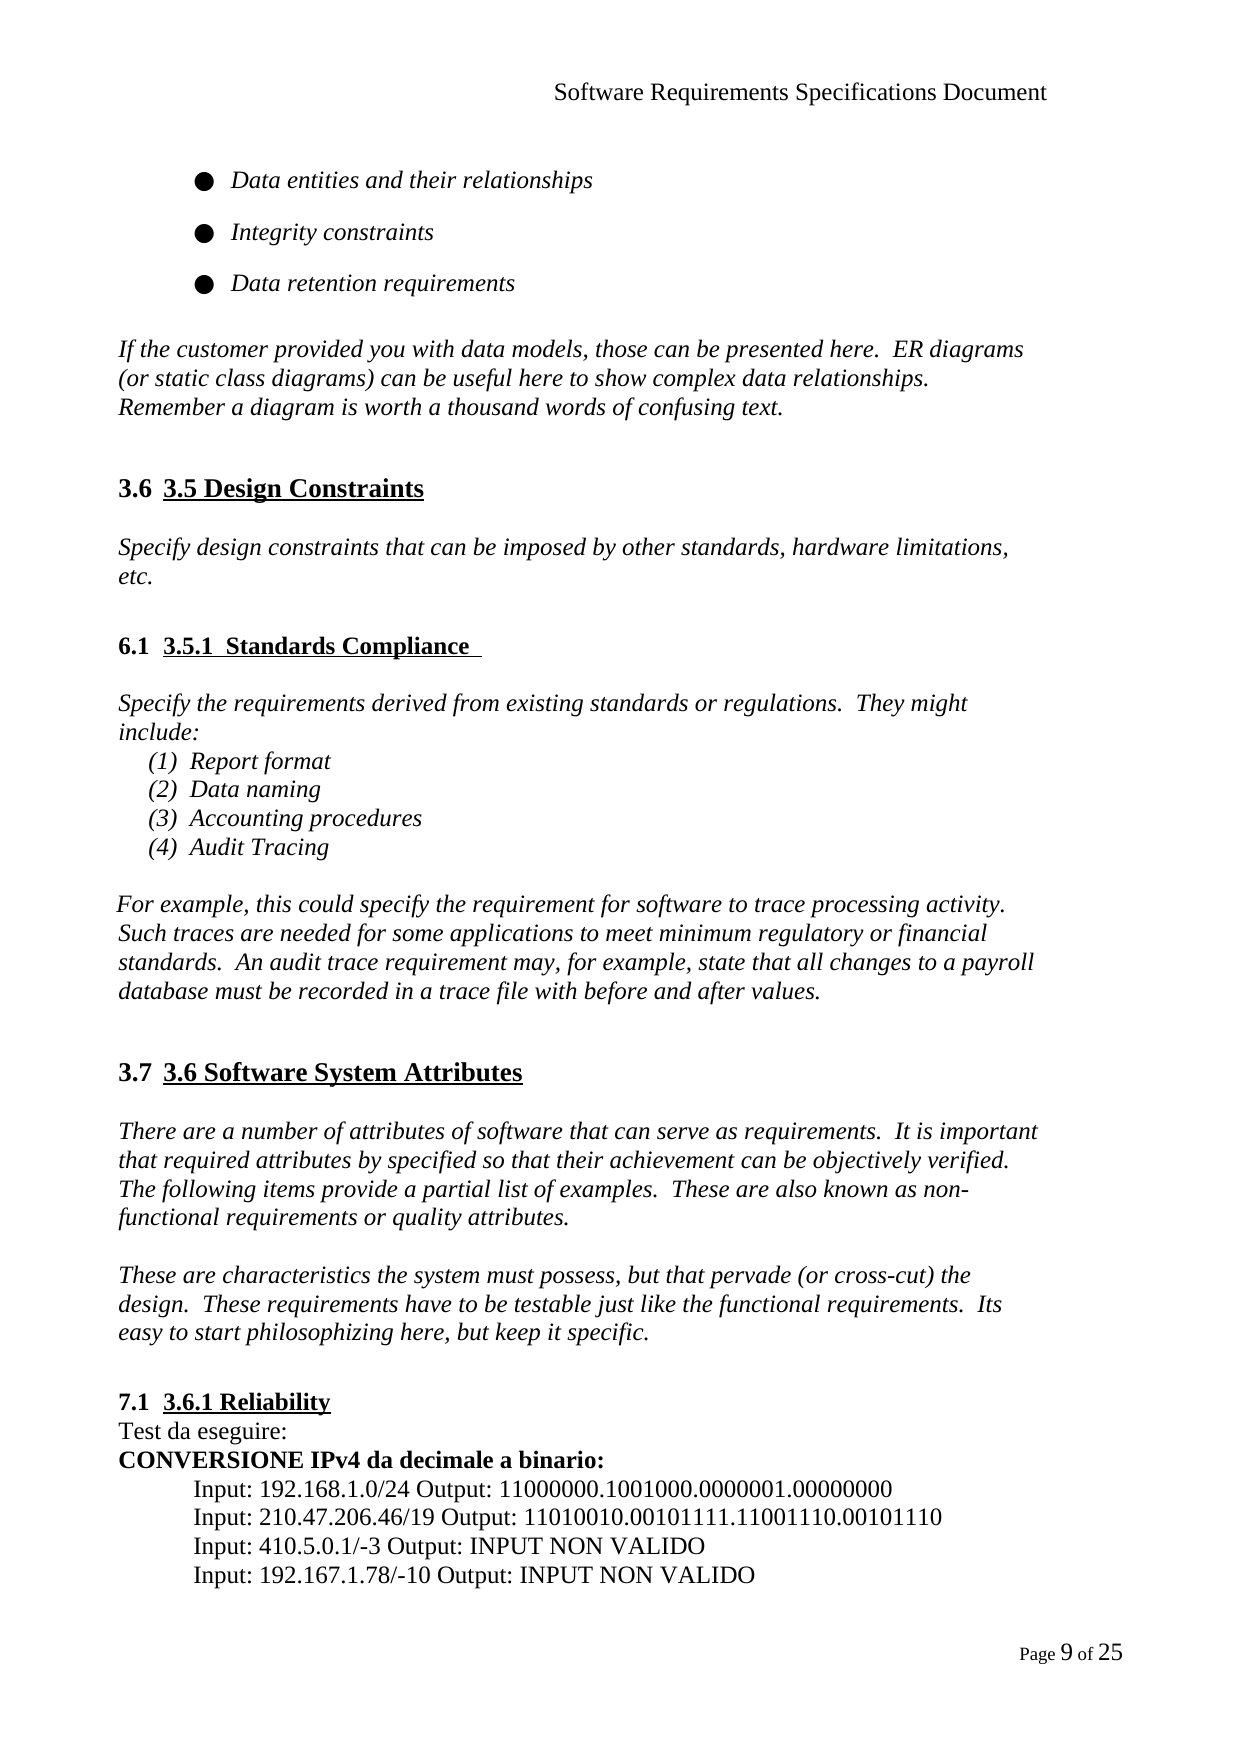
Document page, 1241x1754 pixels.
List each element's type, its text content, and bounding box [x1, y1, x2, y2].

text (3) Accounting procedures [148, 803, 1047, 832]
text There are a number of attributes of software that can serve as requirements. It is important that required attributes by specified so that their achievement can be objectively verified. The following items provide a partial list of examples. These are also known as non-functional requirements or quality attributes. [118, 1116, 1047, 1231]
list Integrity constraints [193, 203, 1047, 254]
text Specify the requirements derived from existing standards or regulations. They might include: [118, 688, 1047, 746]
text (4) Audit Tracing [148, 832, 1047, 861]
list 3.6.1 Reliability [118, 1387, 1047, 1416]
list Data entities and their relationships [193, 152, 1047, 203]
text Specify design constraints that can be imposed by other standards, hardware limitations, etc. [118, 532, 1047, 589]
text CONVERSIONE IPv4 da decimale a binario: Input: 192.168.1.0/24 Output: 11000000.1001000.0000001.00000000 Input: 210.47.206.46/19 Output: 11010010.00101111.11001110.00101110 Input: 410.5.0.1/-3 Output: INPUT NON VALIDO Input: 192.167.1.78/-10 Output: INPUT NON VALIDO [118, 1445, 1047, 1589]
list 3.5.1 Standards Compliance [118, 631, 1047, 659]
list 3.5 Design Constraints [118, 472, 1047, 503]
text These are characteristics the system must possess, but that pervade (or cross-cut) the design. These requirements have to be testable just like the functional requirements. Its easy to start philosophizing here, but keep it specific. [118, 1260, 1047, 1346]
text For example, this could specify the requirement for software to trace processing activity. Such traces are needed for some applications to meet minimum regulatory or financial standards. An audit trace requirement may, for example, state that all changes to a payroll database must be recorded in a trace file with before and after values. [116, 889, 1047, 1004]
list Data retention requirements [193, 254, 1047, 306]
text (1) Report format [148, 746, 1047, 774]
text If the customer provided you with data models, those can be presented here. ER diagrams (or static class diagrams) can be useful here to show complex data relationships. Remember a diagram is worth a thousand words of confusing text. [118, 334, 1047, 421]
text Test da eseguire: [118, 1416, 1047, 1445]
text (2) Data naming [148, 774, 1047, 803]
list 3.6 Software System Attributes [118, 1056, 1047, 1087]
